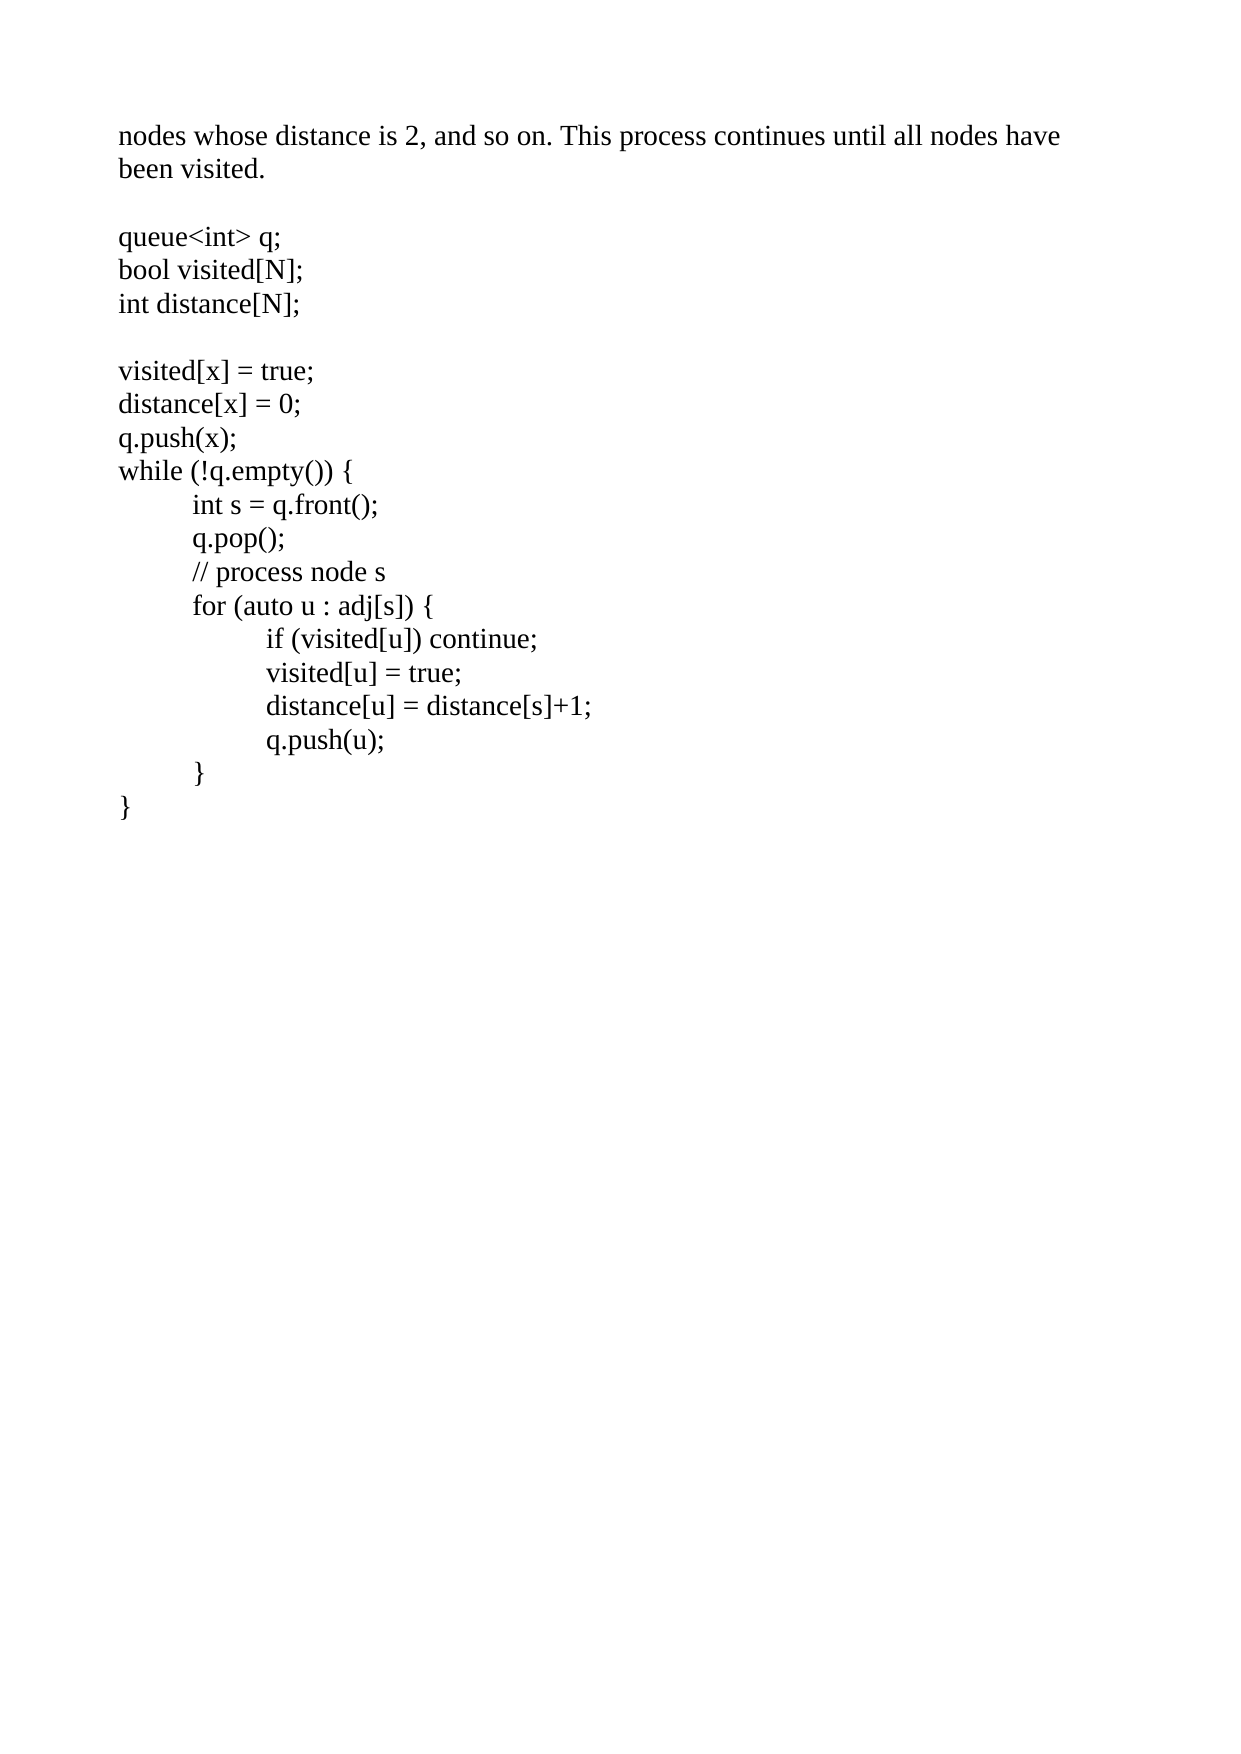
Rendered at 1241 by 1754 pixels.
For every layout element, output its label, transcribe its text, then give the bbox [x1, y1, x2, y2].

text distance[u] = distance[s]+1; [118, 688, 1122, 722]
text been visited. [118, 152, 1122, 185]
text nodes whose distance is 2, and so on. This process continues until all nodes have [118, 118, 1122, 152]
text if (visited[u]) continue; [118, 621, 1122, 655]
text visited[x] = true; [118, 353, 1122, 386]
text queue<int> q; [118, 219, 1122, 252]
text while (!q.empty()) { [118, 453, 1122, 487]
text visited[u] = true; [118, 655, 1122, 688]
text distance[x] = 0; [118, 386, 1122, 420]
text } [118, 789, 1122, 822]
text int distance[N]; [118, 286, 1122, 319]
text for (auto u : adj[s]) { [118, 588, 1122, 621]
text // process node s [118, 554, 1122, 588]
text q.push(u); [118, 722, 1122, 755]
text } [118, 755, 1122, 789]
text q.pop(); [118, 521, 1122, 554]
text int s = q.front(); [118, 487, 1122, 521]
text bool visited[N]; [118, 252, 1122, 286]
text q.push(x); [118, 420, 1122, 453]
